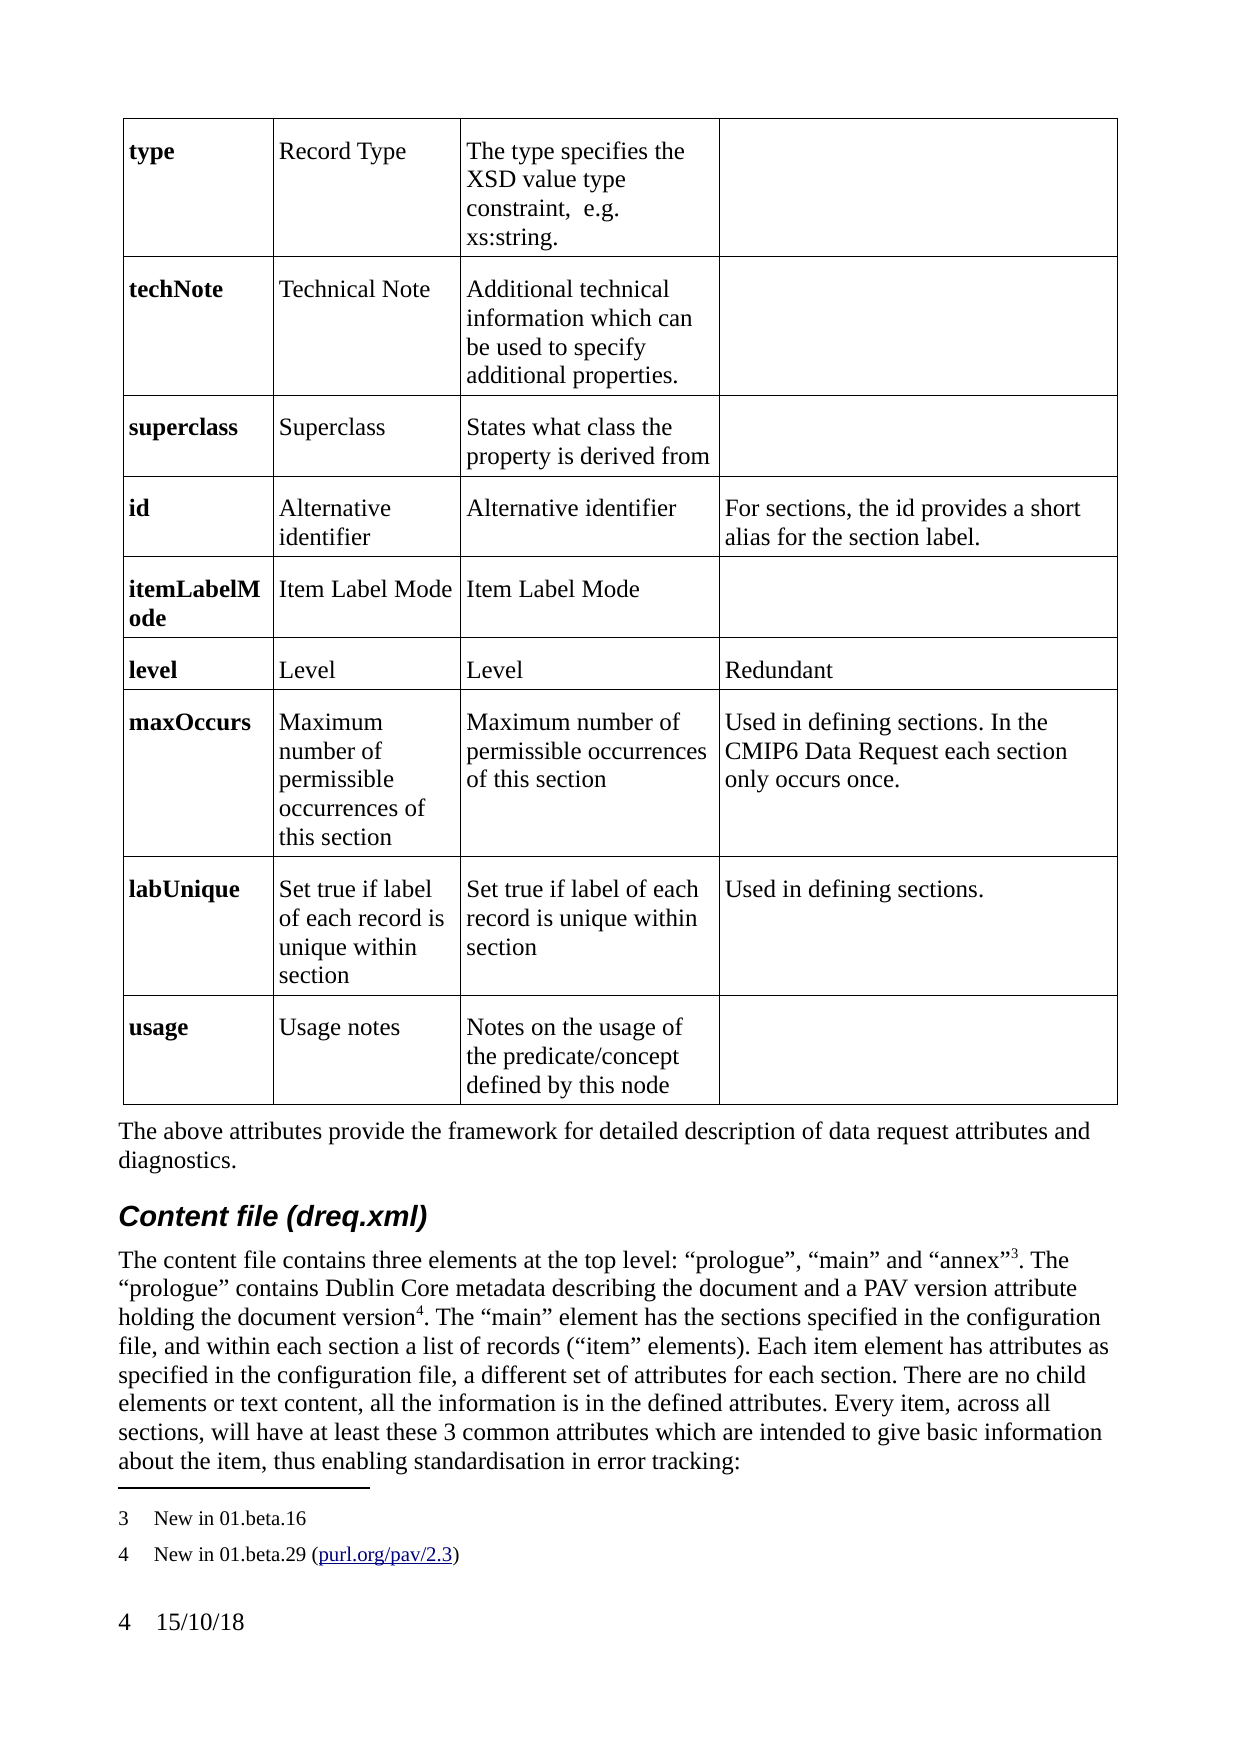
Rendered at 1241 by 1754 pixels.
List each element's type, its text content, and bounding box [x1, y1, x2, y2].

table_cell Superclass [274, 396, 460, 476]
table_cell itemLabelMode [124, 557, 273, 637]
table_cell Record Type [274, 119, 460, 256]
text New in 01.beta.16 [118, 1506, 1122, 1530]
table_cell Set true if label of each record is unique within section [274, 857, 460, 995]
table_cell Alternative identifier [274, 477, 460, 556]
table_cell Used in defining sections. [720, 857, 1117, 995]
table_cell [720, 996, 1117, 1104]
table_cell For sections, the id provides a short alias for the section label. [720, 477, 1117, 556]
table_cell techNote [124, 257, 273, 395]
table_cell Level [461, 638, 719, 689]
table_cell [720, 257, 1117, 395]
text The above attributes provide the framework for detailed description of data request attributes and diagnostics. [118, 1116, 1122, 1174]
table_cell type [124, 119, 273, 256]
table_cell Notes on the usage of the predicate/concept defined by this node [461, 996, 719, 1104]
table_cell Item Label Mode [461, 557, 719, 637]
text The content file contains three elements at the top level: “prologue”, “main” and “annex”. The “prologue” contains Dublin Core metadata describing the document and a PAV version attribute holding the document version. The “main” element has the sections specified in the configuration file, and within each section a list of records (“item” elements). Each item element has attributes as specified in the configuration file, a different set of attributes for each section. There are no child elements or text content, all the information is in the defined attributes. Every item, across all sections, will have at least these 3 common attributes which are intended to give basic information about the item, thus enabling standardisation in error tracking: [118, 1245, 1122, 1475]
table_cell Maximum number of permissible occurrences of this section [274, 690, 460, 856]
table_cell [720, 557, 1117, 637]
table_cell States what class the property is derived from [461, 396, 719, 476]
table_cell Technical Note [274, 257, 460, 395]
table_cell Item Label Mode [274, 557, 460, 637]
table_cell Maximum number of permissible occurrences of this section [461, 690, 719, 856]
table_cell superclass [124, 396, 273, 476]
table_cell maxOccurs [124, 690, 273, 856]
table_cell Redundant [720, 638, 1117, 689]
table_cell [720, 119, 1117, 256]
table_cell Additional technical information which can be used to specify additional properties. [461, 257, 719, 395]
table_cell Alternative identifier [461, 477, 719, 556]
table_cell Usage notes [274, 996, 460, 1104]
table_cell Set true if label of each record is unique within section [461, 857, 719, 995]
table_cell The type specifies the XSD value type constraint, e.g. xs:string. [461, 119, 719, 256]
table_cell [720, 396, 1117, 476]
table_cell Level [274, 638, 460, 689]
table_cell level [124, 638, 273, 689]
text New in 01.beta.29 (purl.org/pav/2.3) [118, 1542, 1122, 1566]
subtitle Content file (dreq.xml) [118, 1199, 1122, 1232]
table_cell Used in defining sections. In the CMIP6 Data Request each section only occurs once. [720, 690, 1117, 856]
table_cell labUnique [124, 857, 273, 995]
table_cell id [124, 477, 273, 556]
table_cell usage [124, 996, 273, 1104]
